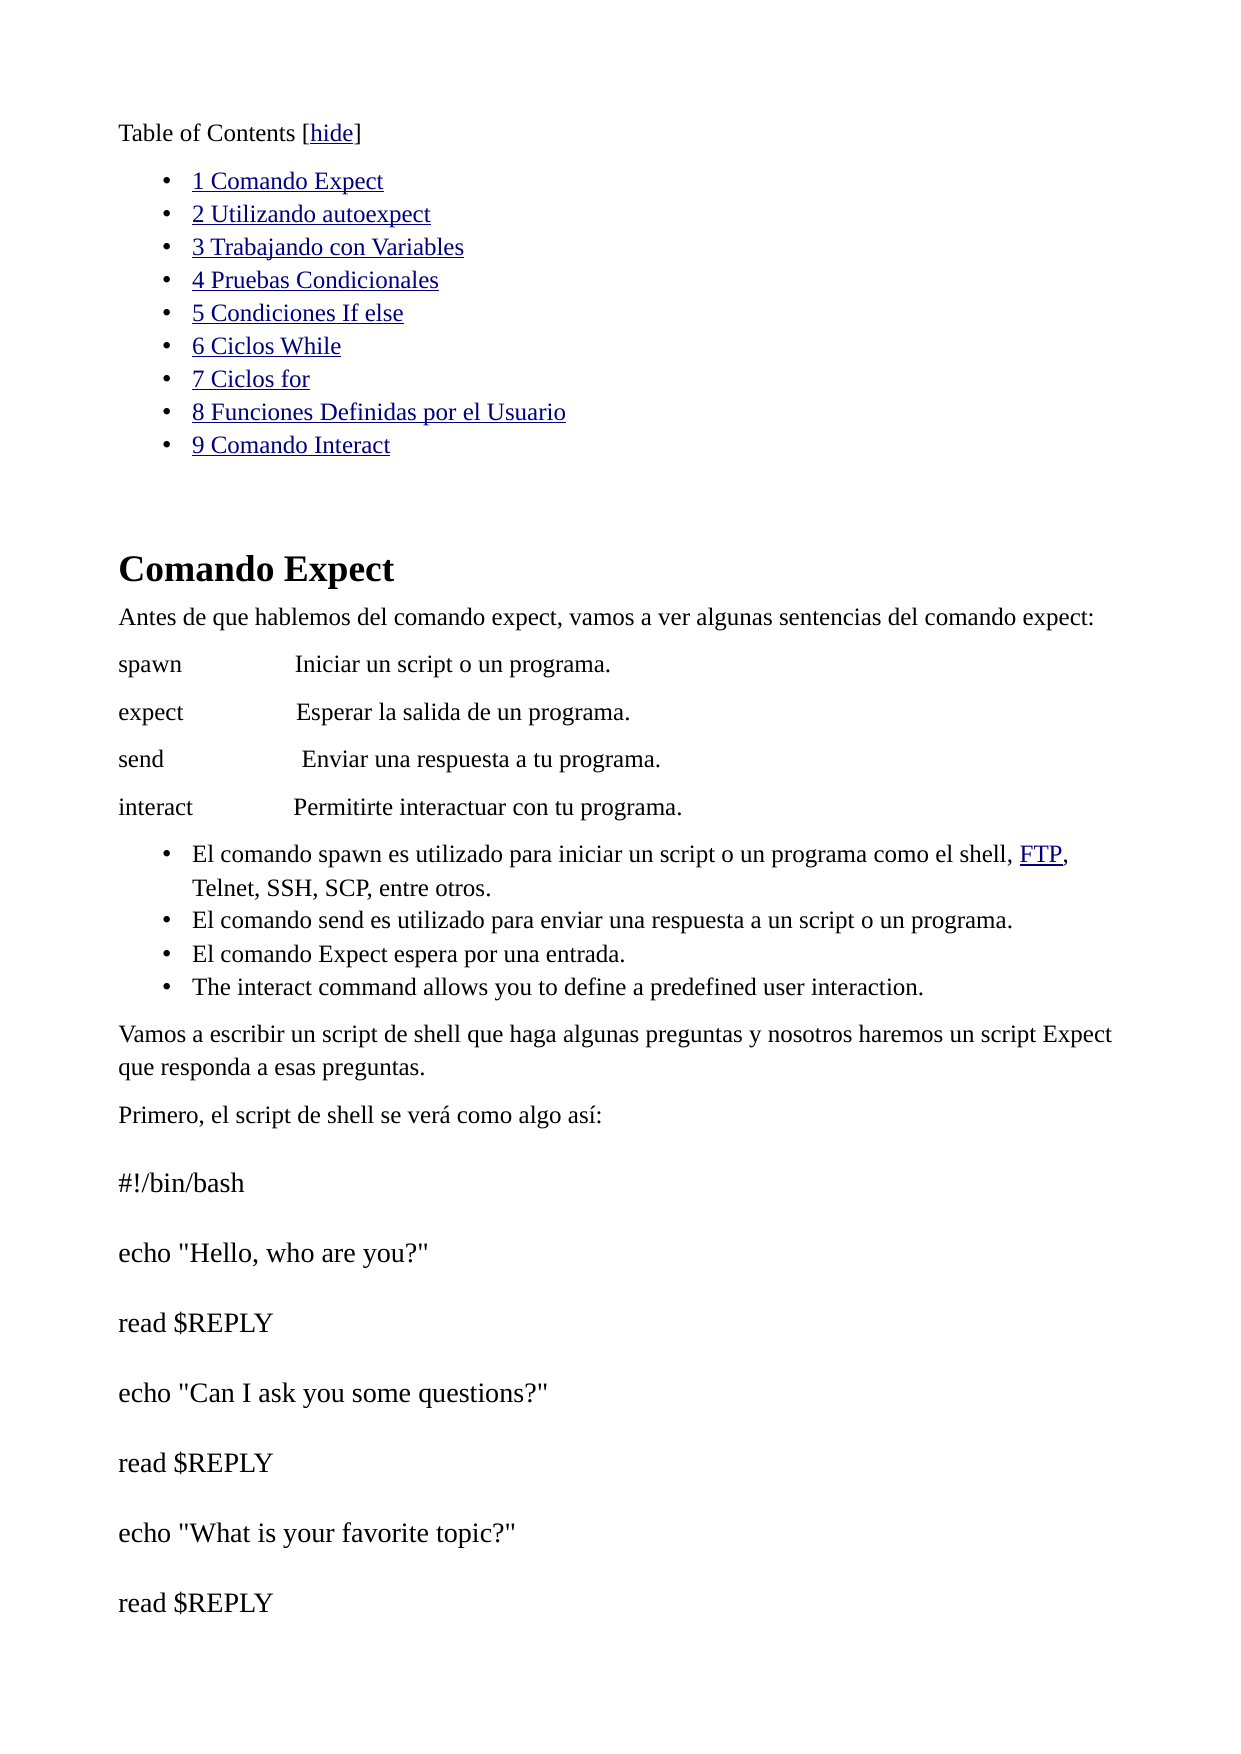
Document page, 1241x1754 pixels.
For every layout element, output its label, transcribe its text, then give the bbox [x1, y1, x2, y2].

list 4 Pruebas Condicionales [162, 265, 1122, 293]
list 9 Comando Interact [162, 430, 1122, 459]
list 5 Condiciones If else [162, 298, 1122, 327]
list El comando spawn es utilizado para iniciar un script o un programa como el shell, FTP, Telnet, SSH, SCP, entre otros. [162, 839, 1122, 901]
text Antes de que hablemos del comando expect, vamos a ver algunas sentencias del comando expect: [118, 602, 1122, 630]
text echo "Can I ask you some questions?" [118, 1376, 1122, 1408]
text #!/bin/bash [118, 1166, 1122, 1199]
text Table of Contents [hide] [118, 118, 1122, 147]
list The interact command allows you to define a predefined user interaction. [162, 972, 1122, 1000]
list 2 Utilizando autoexpect [162, 199, 1122, 227]
text read $REPLY [118, 1306, 1122, 1338]
subtitle Comando Expect [118, 546, 1122, 589]
text read $REPLY [118, 1446, 1122, 1478]
text Vamos a escribir un script de shell que haga algunas preguntas y nosotros haremos un script Expect que responda a esas preguntas. [118, 1019, 1122, 1081]
text read $REPLY [118, 1586, 1122, 1618]
text Primero, el script de shell se verá como algo así: [118, 1100, 1122, 1129]
list 8 Funciones Definidas por el Usuario [162, 397, 1122, 426]
text expect Esperar la salida de un programa. [118, 697, 1122, 726]
list El comando send es utilizado para enviar una respuesta a un script o un programa. [162, 906, 1122, 934]
list 3 Trabajando con Variables [162, 232, 1122, 261]
text spawn Iniciar un script o un programa. [118, 649, 1122, 678]
text send Enviar una respuesta a tu programa. [118, 744, 1122, 773]
list 7 Ciclos for [162, 364, 1122, 393]
list 1 Comando Expect [162, 166, 1122, 194]
text echo "Hello, who are you?" [118, 1236, 1122, 1268]
list 6 Ciclos While [162, 331, 1122, 359]
text interact Permitirte interactuar con tu programa. [118, 792, 1122, 821]
text echo "What is your favorite topic?" [118, 1516, 1122, 1548]
list El comando Expect espera por una entrada. [162, 939, 1122, 967]
